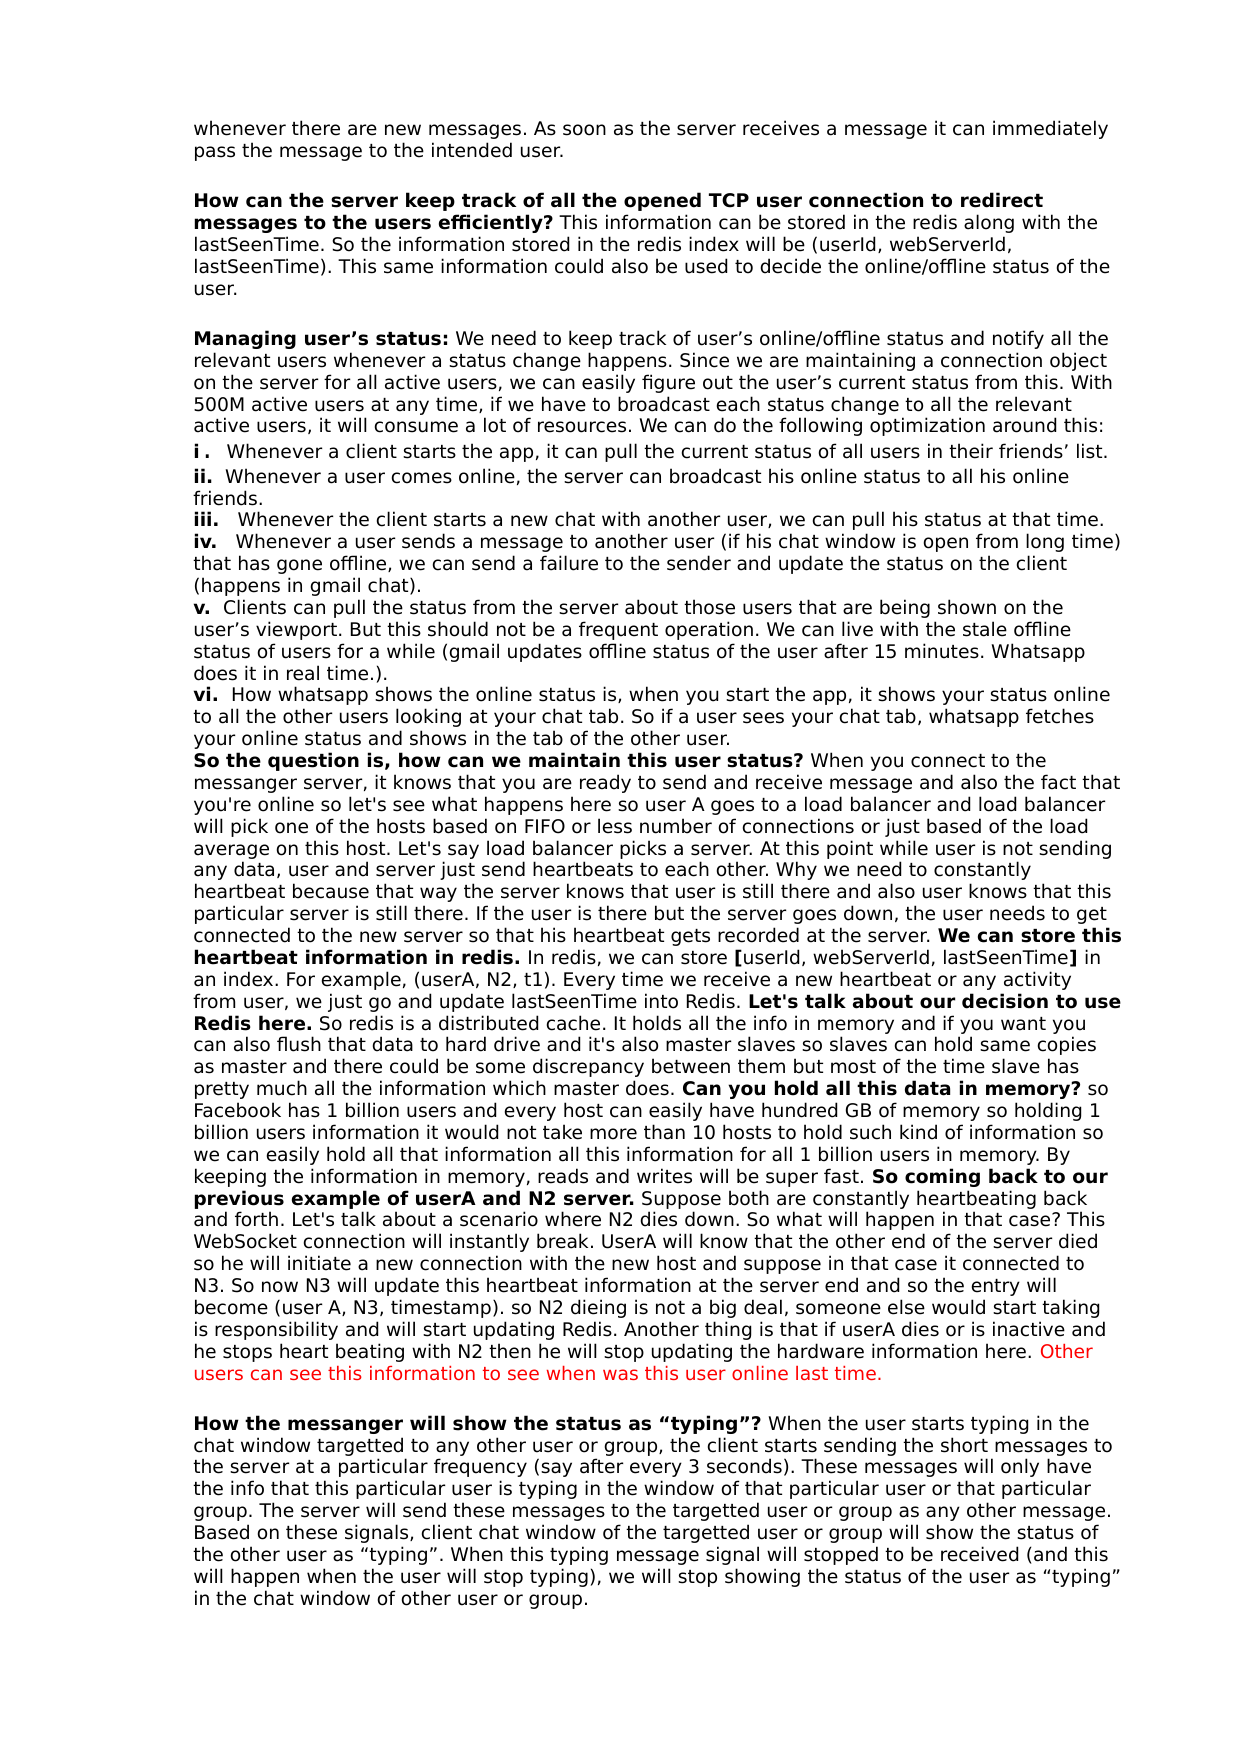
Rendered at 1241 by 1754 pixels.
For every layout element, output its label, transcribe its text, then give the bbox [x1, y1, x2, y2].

list v. Clients can pull the status from the server about those users that are being shown on the user’s viewport. But this should not be a frequent operation. We can live with the stale offline status of users for a while (gmail updates offline status of the user after 15 minutes. Whatsapp does it in real time.). [156, 597, 1122, 684]
list So the question is, how can we maintain this user status? When you connect to the messanger server, it knows that you are ready to send and receive message and also the fact that you're online so let's see what happens here so user A goes to a load balancer and load balancer will pick one of the hosts based on FIFO or less number of connections or just based of the load average on this host. Let's say load balancer picks a server. At this point while user is not sending any data, user and server just send heartbeats to each other. Why we need to constantly heartbeat because that way the server knows that user is still there and also user knows that this particular server is still there. If the user is there but the server goes down, the user needs to get connected to the new server so that his heartbeat gets recorded at the server. We can store this heartbeat information in redis. In redis, we can store [userId, webServerId, lastSeenTime] in an index. For example, (userA, N2, t1). Every time we receive a new heartbeat or any activity from user, we just go and update lastSeenTime into Redis. Let's talk about our decision to use Redis here. So redis is a distributed cache. It holds all the info in memory and if you want you can also flush that data to hard drive and it's also master slaves so slaves can hold same copies as master and there could be some discrepancy between them but most of the time slave has pretty much all the information which master does. Can you hold all this data in memory? so Facebook has 1 billion users and every host can easily have hundred GB of memory so holding 1 billion users information it would not take more than 10 hosts to hold such kind of information so we can easily hold all that information all this information for all 1 billion users in memory. By keeping the information in memory, reads and writes will be super fast. So coming back to our previous example of userA and N2 server. Suppose both are constantly heartbeating back and forth. Let's talk about a scenario where N2 dies down. So what will happen in that case? This WebSocket connection will instantly break. UserA will know that the other end of the server died so he will initiate a new connection with the new host and suppose in that case it connected to N3. So now N3 will update this heartbeat information at the server end and so the entry will become (user A, N3, timestamp). so N2 dieing is not a big deal, someone else would start taking is responsibility and will start updating Redis. Another thing is that if userA dies or is inactive and he stops heart beating with N2 then he will stop updating the hardware information here. Other users can see this information to see when was this user online last time. [156, 750, 1122, 1384]
list whenever there are new messages. As soon as the server receives a message it can immediately pass the message to the intended user. [156, 118, 1122, 162]
list iii. Whenever the client starts a new chat with another user, we can pull his status at that time. [156, 509, 1122, 531]
list i. Whenever a client starts the app, it can pull the current status of all users in their friends’ list. [156, 437, 1122, 466]
list How can the server keep track of all the opened TCP user connection to redirect messages to the users efficiently? This information can be stored in the redis along with the lastSeenTime. So the information stored in the redis index will be (userId, webServerId, lastSeenTime). This same information could also be used to decide the online/offline status of the user. [156, 190, 1122, 299]
list vi. How whatsapp shows the online status is, when you start the app, it shows your status online to all the other users looking at your chat tab. So if a user sees your chat tab, whatsapp fetches your online status and shows in the tab of the other user. [156, 684, 1122, 750]
list iv. Whenever a user sends a message to another user (if his chat window is open from long time) that has gone offline, we can send a failure to the sender and update the status on the client (happens in gmail chat). [156, 531, 1122, 597]
list ii. Whenever a user comes online, the server can broadcast his online status to all his online friends. [156, 466, 1122, 509]
list How the messanger will show the status as “typing”? When the user starts typing in the chat window targetted to any other user or group, the client starts sending the short messages to the server at a particular frequency (say after every 3 seconds). These messages will only have the info that this particular user is typing in the window of that particular user or that particular group. The server will send these messages to the targetted user or group as any other message. Based on these signals, client chat window of the targetted user or group will show the status of the other user as “typing”. When this typing message signal will stopped to be received (and this will happen when the user will stop typing), we will stop showing the status of the user as “typing” in the chat window of other user or group. [156, 1413, 1122, 1609]
list Managing user’s status: We need to keep track of user’s online/offline status and notify all the relevant users whenever a status change happens. Since we are maintaining a connection object on the server for all active users, we can easily figure out the user’s current status from this. With 500M active users at any time, if we have to broadcast each status change to all the relevant active users, it will consume a lot of resources. We can do the following optimization around this: [156, 328, 1122, 437]
